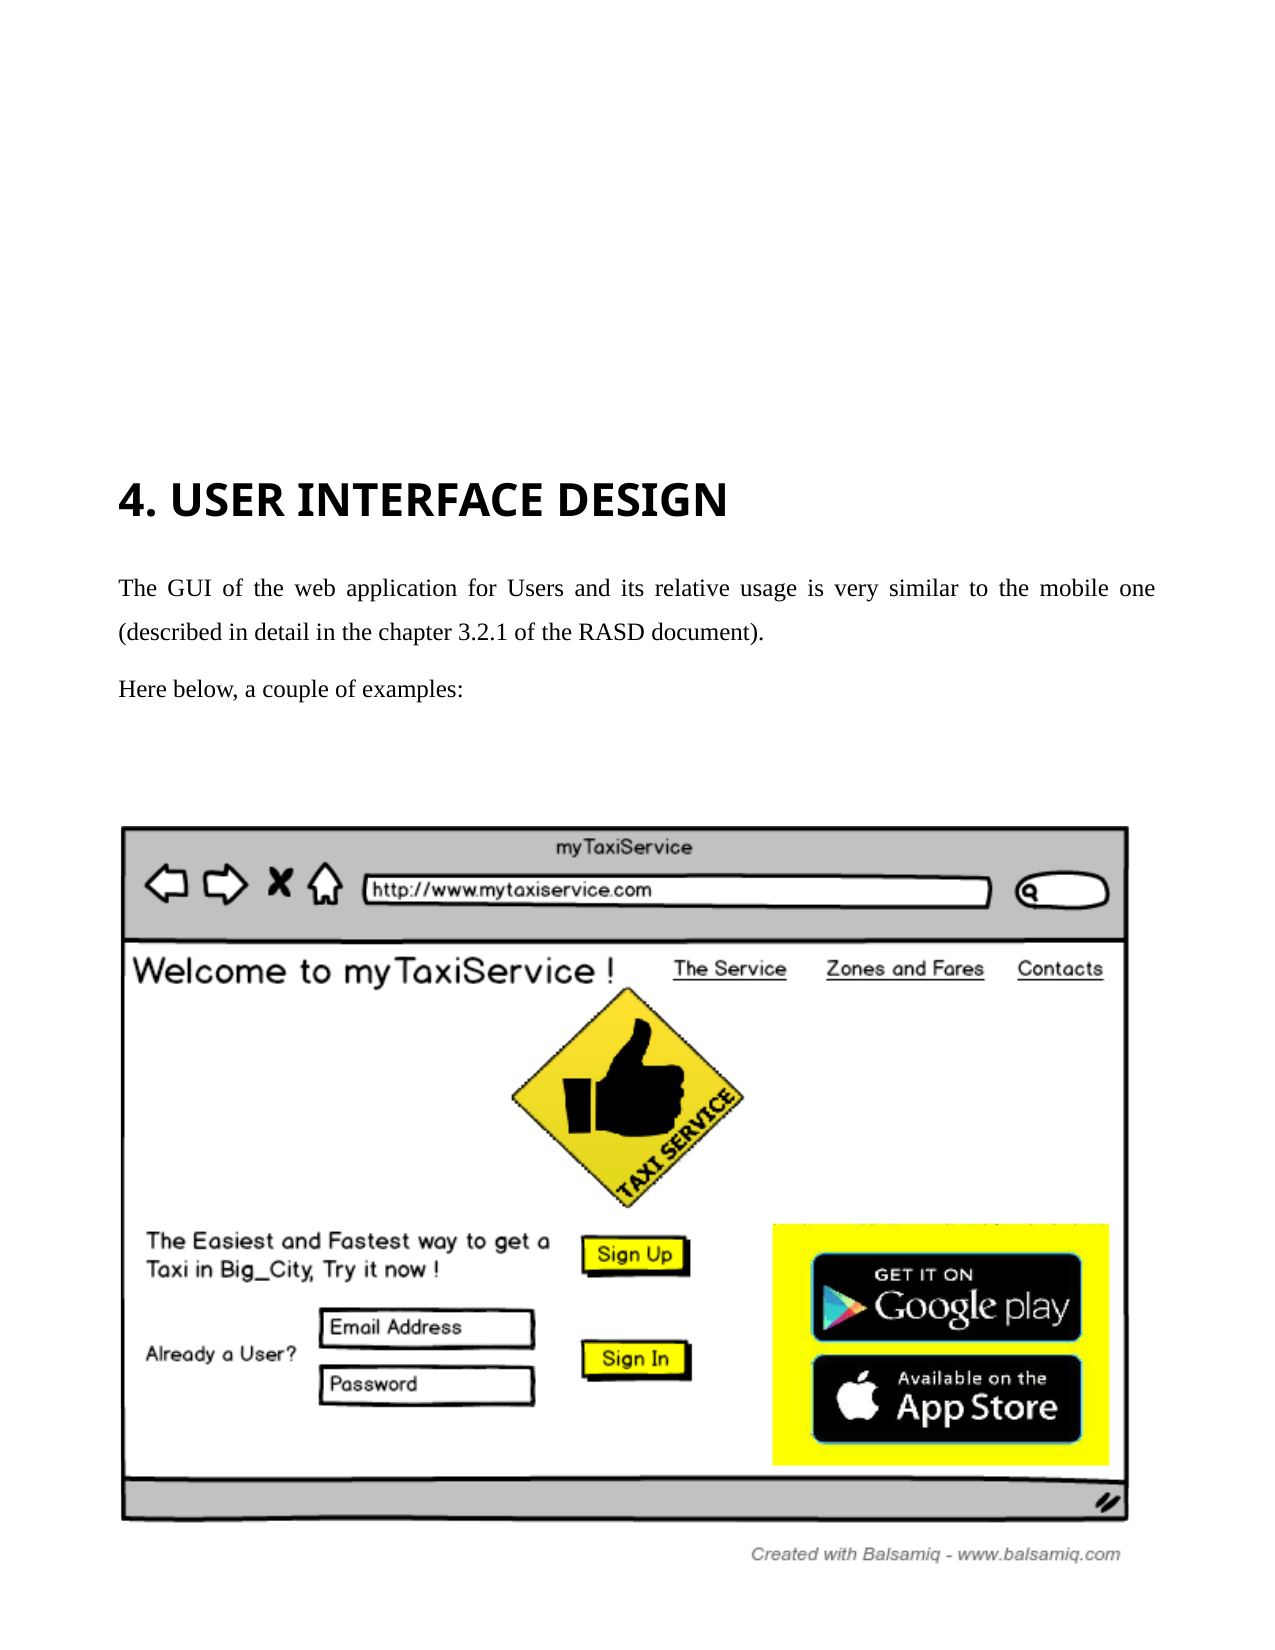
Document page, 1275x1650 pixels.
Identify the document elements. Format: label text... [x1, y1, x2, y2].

subtitle 4. USER INTERFACE DESIGN [118, 467, 1157, 530]
picture [120, 826, 1130, 1570]
text The GUI of the web application for Users and its relative usage is very similar to the mobile one (described in detail in the chapter 3.2.1 of the RASD document). [118, 573, 1157, 645]
text Here below, a couple of examples: [118, 674, 1157, 703]
